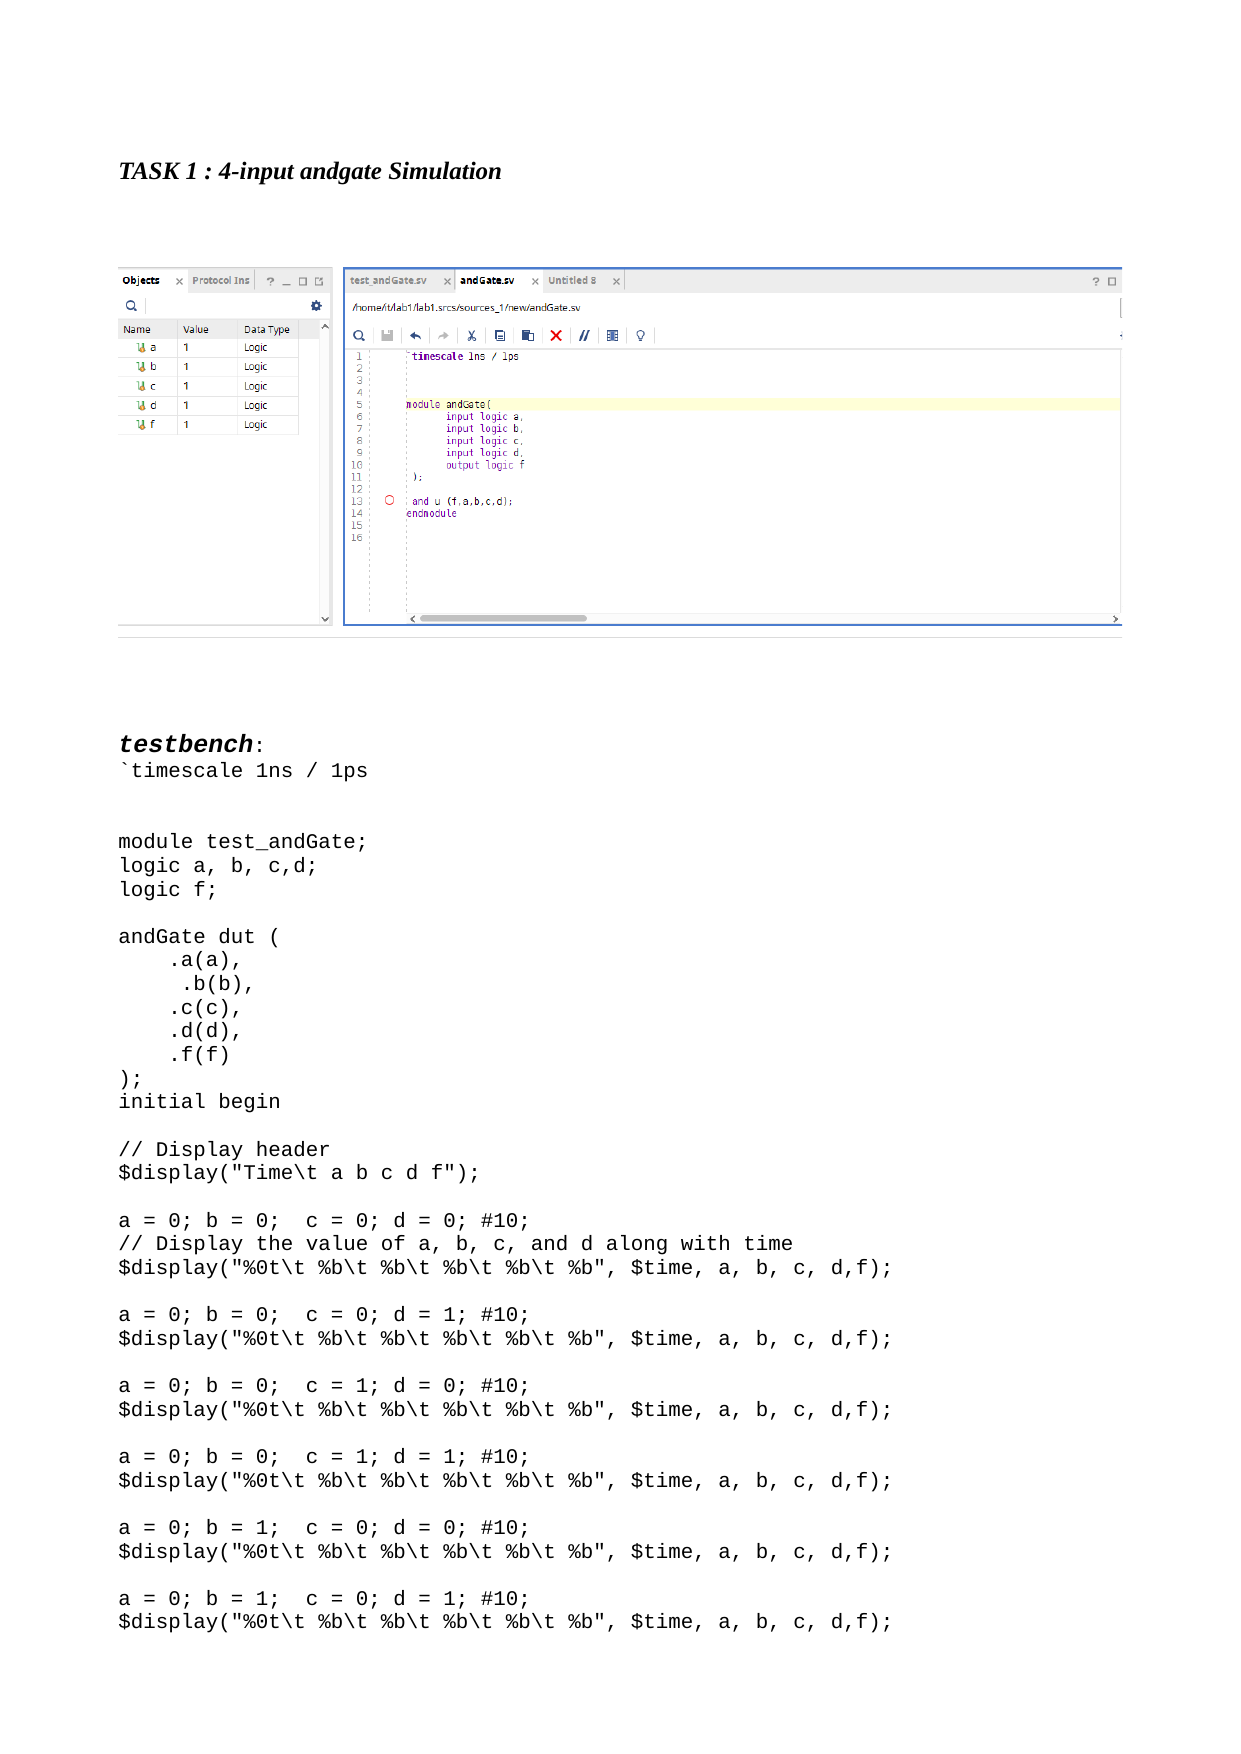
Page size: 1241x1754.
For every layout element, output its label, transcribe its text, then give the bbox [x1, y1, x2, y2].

picture [118, 261, 1123, 638]
text $display("%0t\t %b\t %b\t %b\t %b\t %b", $time, a, b, c, d,f); [118, 1328, 1122, 1351]
text .a(a), [118, 949, 1122, 973]
text .d(d), [118, 1020, 1122, 1044]
text a = 0; b = 1; c = 0; d = 0; #10; [118, 1517, 1122, 1541]
text a = 0; b = 0; c = 1; d = 1; #10; [118, 1446, 1122, 1470]
text initial begin [118, 1091, 1122, 1115]
text .f(f) [118, 1044, 1122, 1068]
text TASK 1 : 4-input andgate Simulation [118, 156, 1122, 185]
text a = 0; b = 0; c = 1; d = 0; #10; [118, 1375, 1122, 1399]
text logic a, b, c,d; [118, 855, 1122, 878]
text $display("%0t\t %b\t %b\t %b\t %b\t %b", $time, a, b, c, d,f); [118, 1541, 1122, 1564]
text a = 0; b = 0; c = 0; d = 1; #10; [118, 1304, 1122, 1328]
text a = 0; b = 1; c = 0; d = 1; #10; [118, 1588, 1122, 1612]
text .c(c), [118, 997, 1122, 1020]
text $display("%0t\t %b\t %b\t %b\t %b\t %b", $time, a, b, c, d,f); [118, 1399, 1122, 1422]
text `timescale 1ns / 1ps [118, 760, 1122, 784]
text $display("%0t\t %b\t %b\t %b\t %b\t %b", $time, a, b, c, d,f); [118, 1470, 1122, 1493]
text // Display the value of a, b, c, and d along with time [118, 1233, 1122, 1257]
text $display("%0t\t %b\t %b\t %b\t %b\t %b", $time, a, b, c, d,f); [118, 1257, 1122, 1281]
text .b(b), [118, 973, 1122, 997]
text andGate dut ( [118, 926, 1122, 949]
text // Display header [118, 1139, 1122, 1162]
text testbench: [118, 732, 1122, 760]
text ); [118, 1068, 1122, 1091]
text module test_andGate; [118, 831, 1122, 855]
text $display("%0t\t %b\t %b\t %b\t %b\t %b", $time, a, b, c, d,f); [118, 1612, 1122, 1635]
text logic f; [118, 878, 1122, 902]
text $display("Time\t a b c d f"); [118, 1162, 1122, 1186]
text a = 0; b = 0; c = 0; d = 0; #10; [118, 1209, 1122, 1233]
